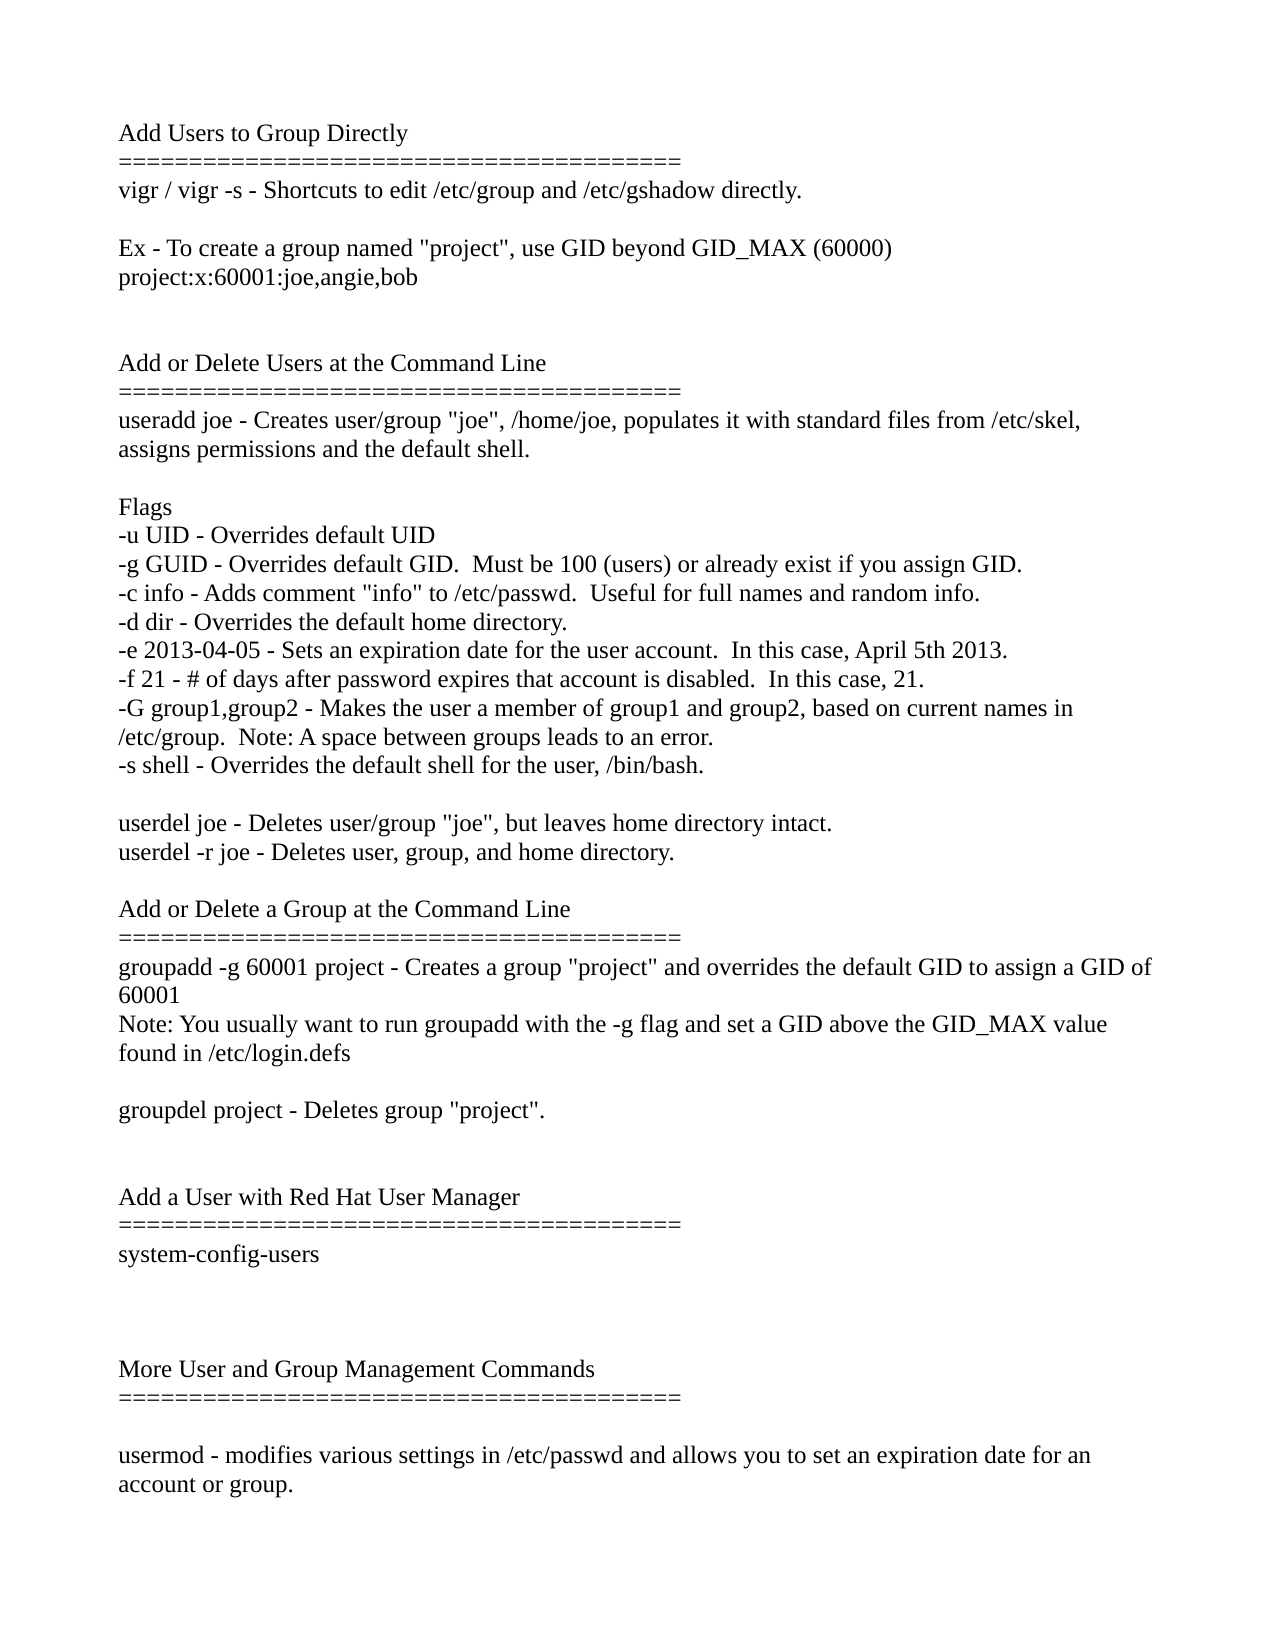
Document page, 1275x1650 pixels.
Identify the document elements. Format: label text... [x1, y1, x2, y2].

text Add or Delete Users at the Command Line [118, 348, 1157, 377]
text system-config-users [118, 1239, 1157, 1268]
text usermod - modifies various settings in /etc/passwd and allows you to set an expiration date for an account or group. [118, 1441, 1157, 1498]
text -u UID - Overrides default UID [118, 521, 1157, 549]
text groupadd -g 60001 project - Creates a group "project" and overrides the default GID to assign a GID of 60001 [118, 952, 1157, 1009]
text Add or Delete a Group at the Command Line [118, 894, 1157, 923]
text ======================================== [118, 1383, 1157, 1412]
text Add a User with Red Hat User Manager [118, 1182, 1157, 1211]
text More User and Group Management Commands [118, 1354, 1157, 1383]
text -e 2013-04-05 - Sets an expiration date for the user account. In this case, April 5th 2013. [118, 636, 1157, 664]
text -s shell - Overrides the default shell for the user, /bin/bash. [118, 751, 1157, 779]
text project:x:60001:joe,angie,bob [118, 262, 1157, 291]
text Flags [118, 492, 1157, 521]
text ======================================== [118, 147, 1157, 176]
text useradd joe - Creates user/group "joe", /home/joe, populates it with standard files from /etc/skel, assigns permissions and the default shell. [118, 406, 1157, 463]
text ======================================== [118, 1211, 1157, 1239]
text Ex - To create a group named "project", use GID beyond GID_MAX (60000) [118, 233, 1157, 262]
text -f 21 - # of days after password expires that account is disabled. In this case, 21. [118, 664, 1157, 693]
text ======================================== [118, 377, 1157, 406]
text -d dir - Overrides the default home directory. [118, 607, 1157, 636]
text -G group1,group2 - Makes the user a member of group1 and group2, based on current names in /etc/group. Note: A space between groups leads to an error. [118, 693, 1157, 751]
text Add Users to Group Directly [118, 118, 1157, 147]
text -g GUID - Overrides default GID. Must be 100 (users) or already exist if you assign GID. [118, 549, 1157, 578]
text userdel -r joe - Deletes user, group, and home directory. [118, 837, 1157, 866]
text vigr / vigr -s - Shortcuts to edit /etc/group and /etc/gshadow directly. [118, 176, 1157, 204]
text -c info - Adds comment "info" to /etc/passwd. Useful for full names and random info. [118, 578, 1157, 607]
text ======================================== [118, 923, 1157, 952]
text userdel joe - Deletes user/group "joe", but leaves home directory intact. [118, 808, 1157, 837]
text Note: You usually want to run groupadd with the -g flag and set a GID above the GID_MAX value found in /etc/login.defs [118, 1009, 1157, 1067]
text groupdel project - Deletes group "project". [118, 1096, 1157, 1124]
